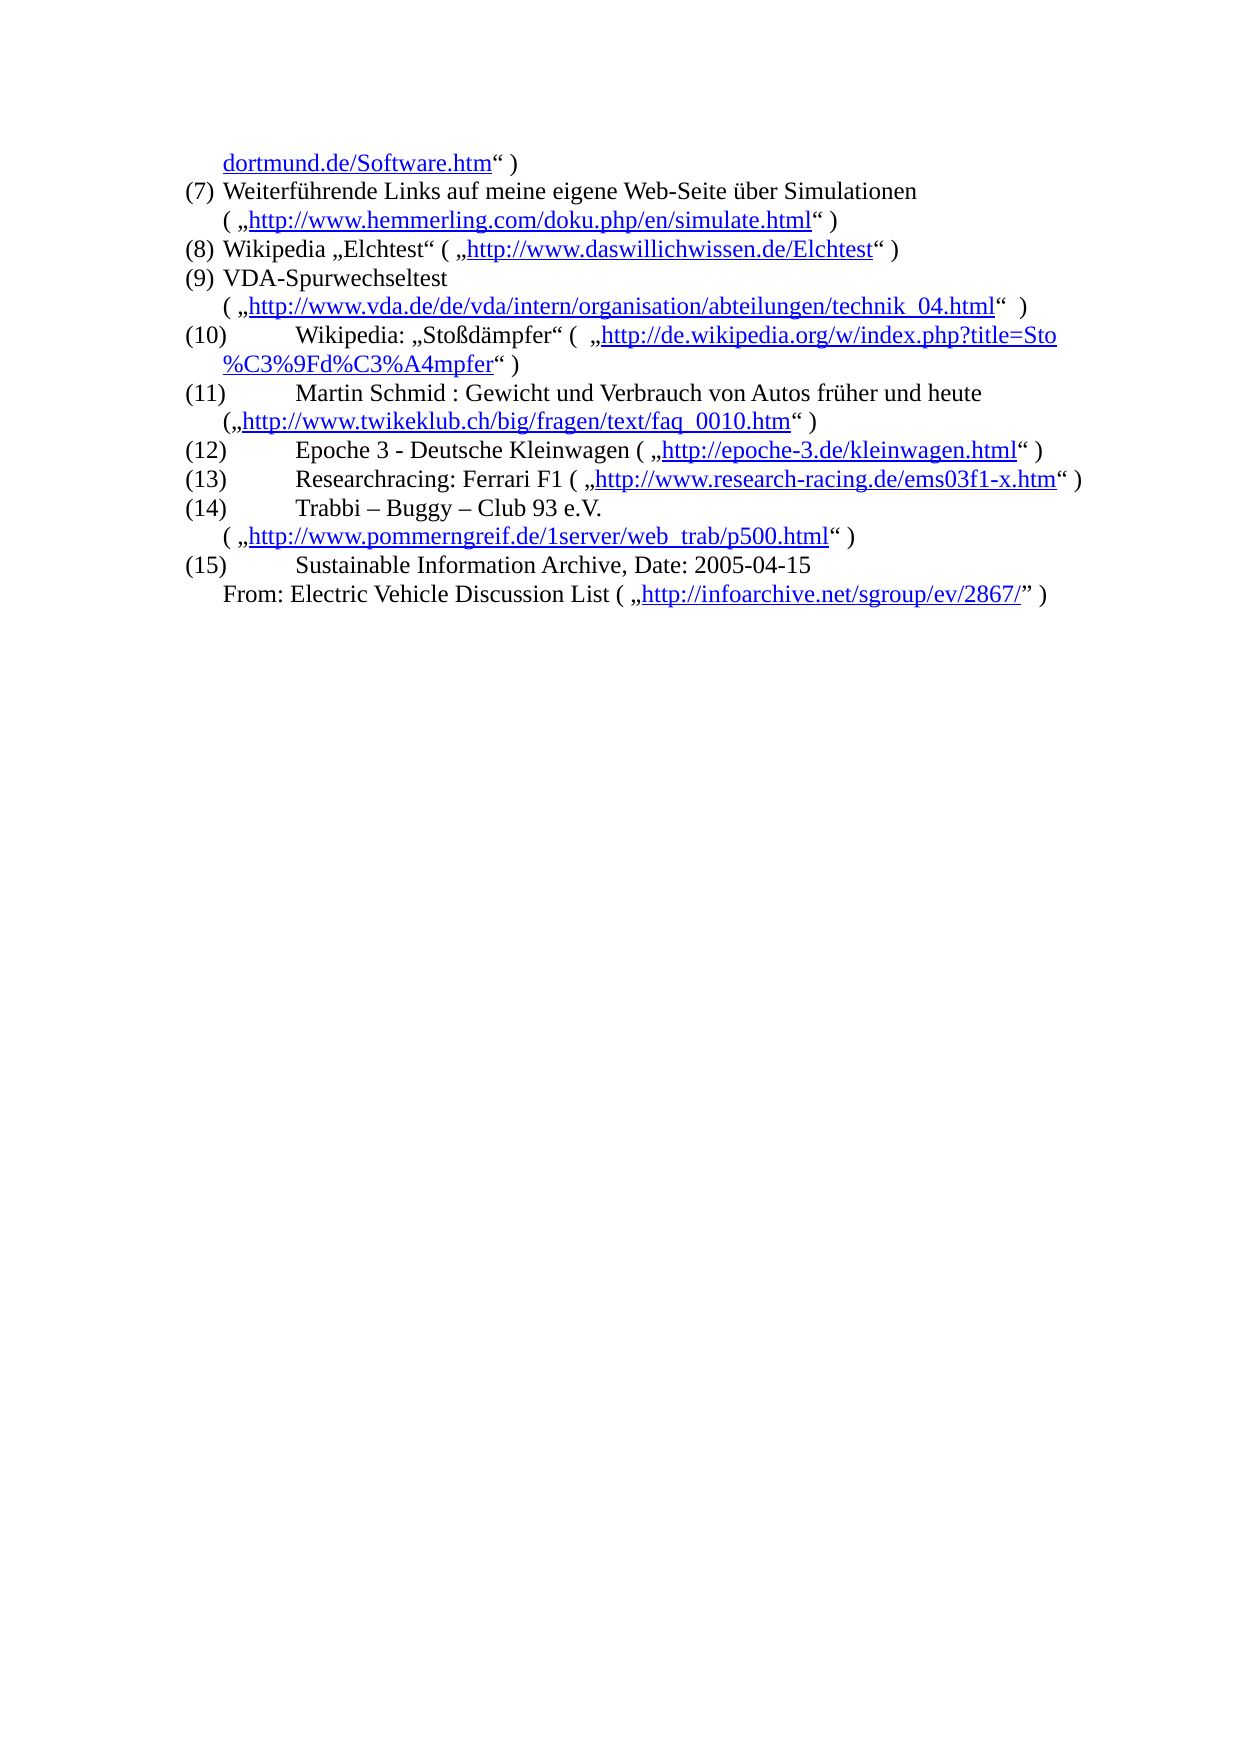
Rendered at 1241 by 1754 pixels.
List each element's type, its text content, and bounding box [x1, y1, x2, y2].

list dortmund.de/Software.htm“ ) [185, 148, 1093, 176]
list Sustainable Information Archive, Date: 2005-04-15 From: Electric Vehicle Discussion List ( „http://infoarchive.net/sgroup/ev/2867/” ) [185, 550, 1093, 608]
list Epoche 3 - Deutsche Kleinwagen ( „http://epoche-3.de/kleinwagen.html“ ) [185, 435, 1093, 464]
list VDA-Spurwechseltest ( „http://www.vda.de/de/vda/intern/organisation/abteilungen/technik_04.html“ ) [185, 263, 1093, 320]
list Researchracing: Ferrari F1 ( „http://www.research-racing.de/ems03f1-x.htm“ ) [185, 464, 1093, 493]
list Wikipedia „Elchtest“ ( „http://www.daswillichwissen.de/Elchtest“ ) [185, 234, 1093, 263]
list Wikipedia: „Stoßdämpfer“ ( „http://de.wikipedia.org/w/index.php?title=Sto%C3%9Fd%C3%A4mpfer“ ) [185, 320, 1093, 378]
list Martin Schmid : Gewicht und Verbrauch von Autos früher und heute („http://www.twikeklub.ch/big/fragen/text/faq_0010.htm“ ) [185, 378, 1093, 435]
list Trabbi – Buggy – Club 93 e.V. ( „http://www.pommerngreif.de/1server/web_trab/p500.html“ ) [185, 493, 1093, 550]
list Weiterführende Links auf meine eigene Web-Seite über Simulationen ( „http://www.hemmerling.com/doku.php/en/simulate.html“ ) [185, 176, 1093, 234]
